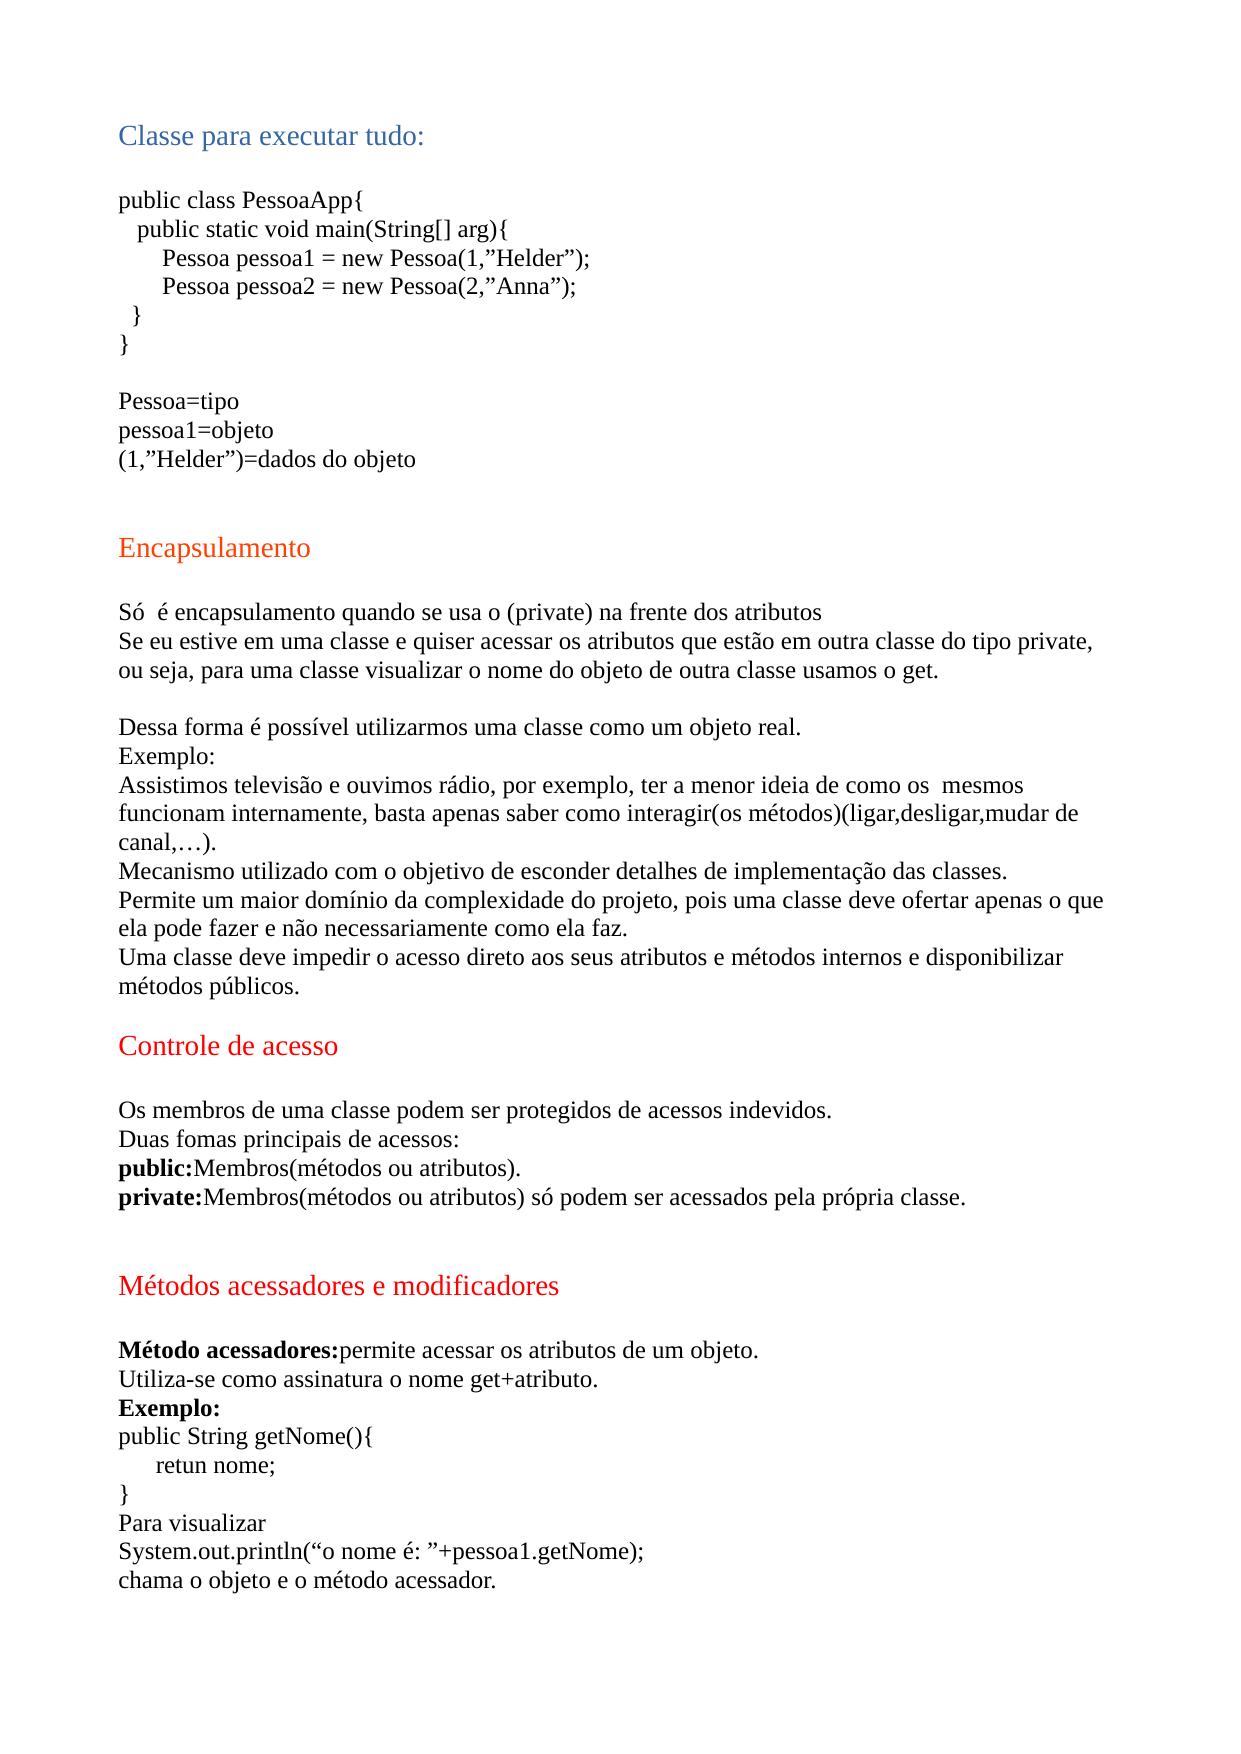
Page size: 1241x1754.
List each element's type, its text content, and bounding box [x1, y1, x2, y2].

text Pessoa pessoa1 = new Pessoa(1,”Helder”); [118, 243, 1122, 271]
text Dessa forma é possível utilizarmos uma classe como um objeto real. [118, 712, 1122, 741]
text System.out.println(“o nome é: ”+pessoa1.getNome); [118, 1536, 1122, 1565]
text chama o objeto e o método acessador. [118, 1565, 1122, 1594]
text Exemplo: [118, 1393, 1122, 1421]
text Assistimos televisão e ouvimos rádio, por exemplo, ter a menor ideia de como os mesmos funcionam internamente, basta apenas saber como interagir(os métodos)(ligar,desligar,mudar de canal,…). [118, 770, 1122, 856]
text public class PessoaApp{ [118, 185, 1122, 214]
text Se eu estive em uma classe e quiser acessar os atributos que estão em outra classe do tipo private, ou seja, para uma classe visualizar o nome do objeto de outra classe usamos o get. [118, 626, 1122, 683]
text Pessoa pessoa2 = new Pessoa(2,”Anna”); [118, 271, 1122, 300]
text Pessoa=tipo [118, 386, 1122, 415]
text } [118, 300, 1122, 329]
text Controle de acesso [118, 1028, 1122, 1062]
text Para visualizar [118, 1508, 1122, 1536]
text public static void main(String[] arg){ [118, 214, 1122, 243]
text Encapsulamento [118, 530, 1122, 564]
text } [118, 1479, 1122, 1508]
text Exemplo: [118, 741, 1122, 770]
text (1,”Helder”)=dados do objeto [118, 444, 1122, 473]
text } [118, 329, 1122, 358]
text Só é encapsulamento quando se usa o (private) na frente dos atributos [118, 597, 1122, 626]
text Classe para executar tudo: [118, 118, 1122, 152]
text Utiliza-se como assinatura o nome get+atributo. [118, 1364, 1122, 1393]
text Duas fomas principais de acessos: [118, 1124, 1122, 1153]
text pessoa1=objeto [118, 415, 1122, 444]
text Métodos acessadores e modificadores [118, 1268, 1122, 1302]
text Uma classe deve impedir o acesso direto aos seus atributos e métodos internos e disponibilizar métodos públicos. [118, 942, 1122, 1000]
text retun nome; [118, 1450, 1122, 1479]
text Método acessadores:permite acessar os atributos de um objeto. [118, 1335, 1122, 1364]
text Mecanismo utilizado com o objetivo de esconder detalhes de implementação das classes. [118, 856, 1122, 885]
text public:Membros(métodos ou atributos). [118, 1153, 1122, 1182]
text Permite um maior domínio da complexidade do projeto, pois uma classe deve ofertar apenas o que ela pode fazer e não necessariamente como ela faz. [118, 885, 1122, 942]
text Os membros de uma classe podem ser protegidos de acessos indevidos. [118, 1096, 1122, 1124]
text private:Membros(métodos ou atributos) só podem ser acessados pela própria classe. [118, 1182, 1122, 1211]
text public String getNome(){ [118, 1421, 1122, 1450]
